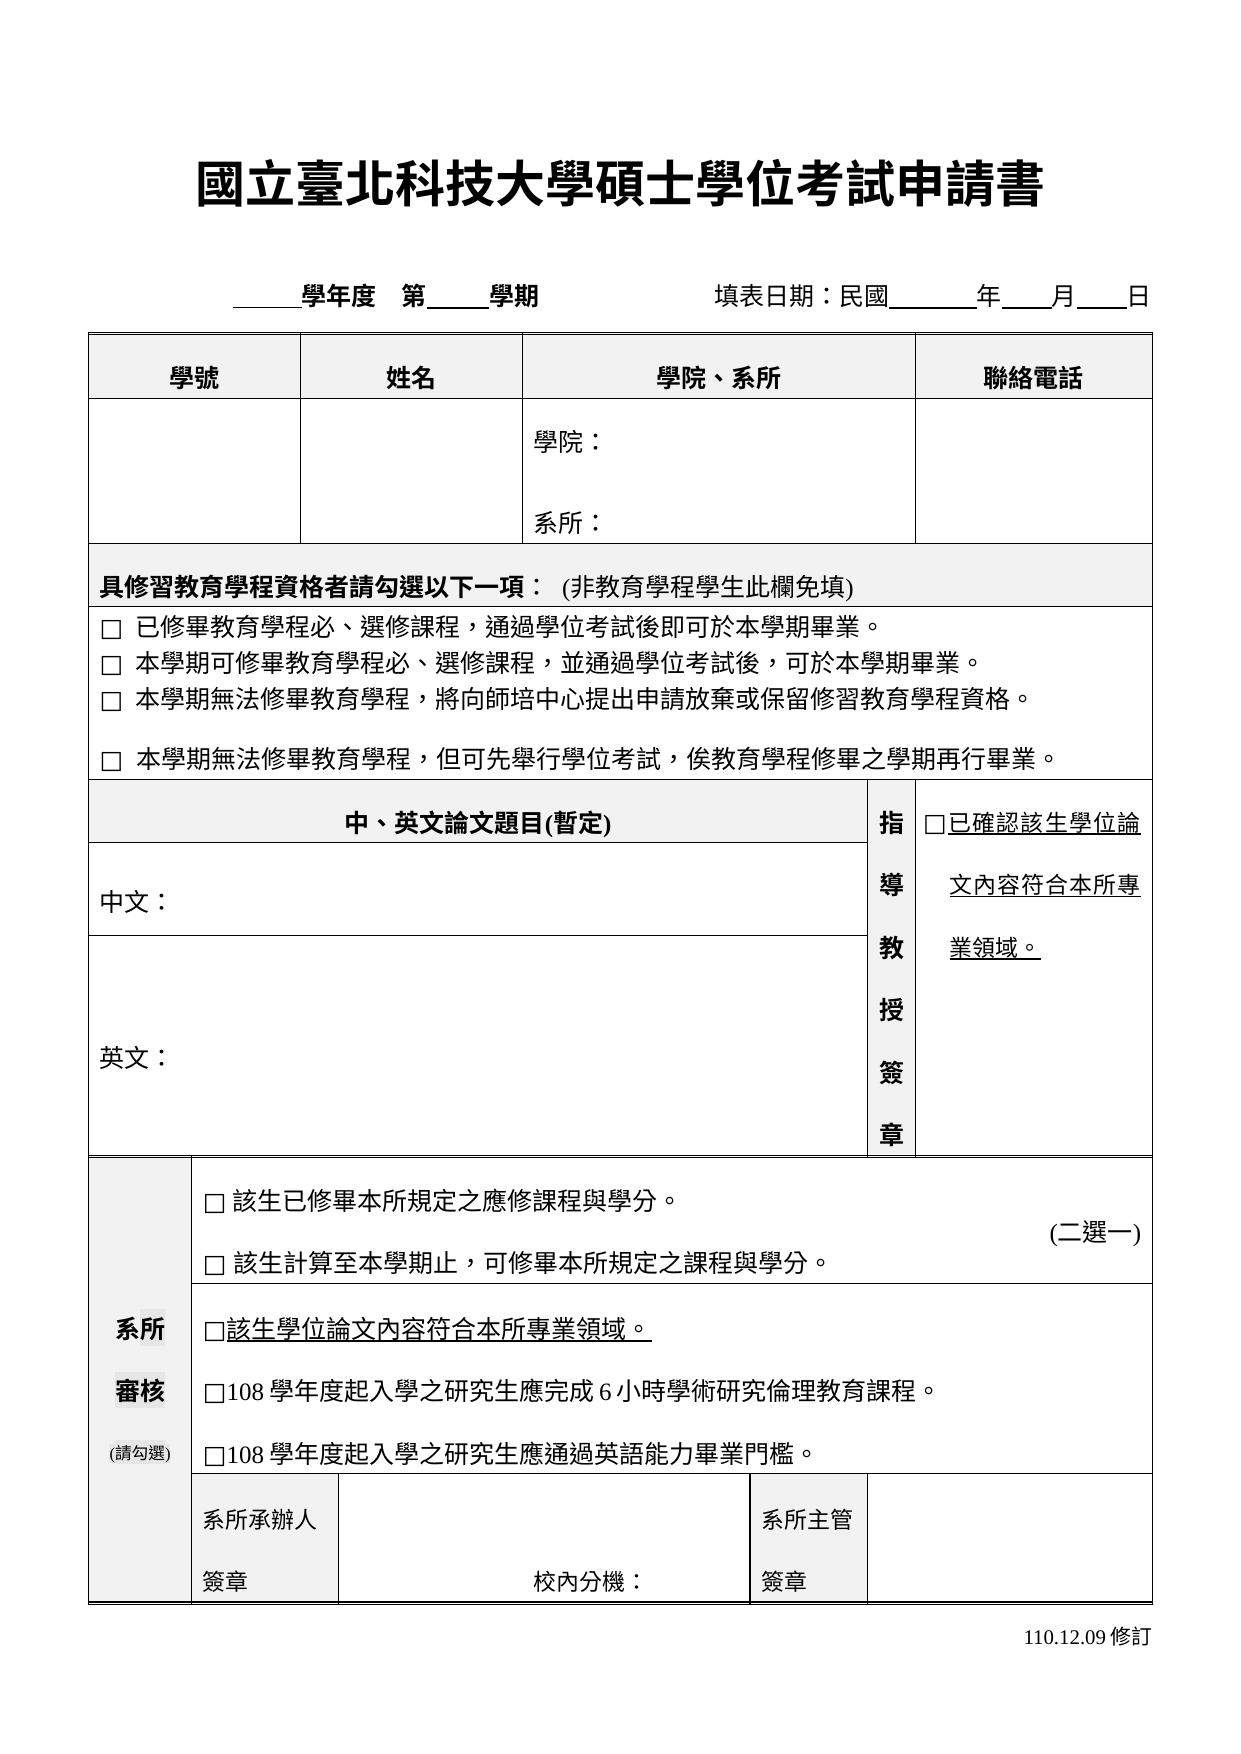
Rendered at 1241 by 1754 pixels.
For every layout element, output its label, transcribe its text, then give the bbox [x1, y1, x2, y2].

table_cell [1026, 1284, 1152, 1473]
table_cell □已確認該生學位論文內容符合本所專業領域。 [916, 780, 1152, 1154]
table_cell [301, 399, 522, 543]
text 學年度 第 學期 填表日期：民國 年 月 日 [89, 251, 1152, 313]
table_cell [868, 1474, 1152, 1601]
table_cell □該生學位論文內容符合本所專業領域。 □108學年度起入學之研究生應完成6小時學術研究倫理教育課程。 □108學年度起入學之研究生應通過英語能力畢業門檻。 [192, 1284, 1026, 1473]
table_cell 學院： 系所： [523, 399, 915, 543]
table_cell □ 該生已修畢本所規定之應修課程與學分。 □ 該生計算至本學期止，可修畢本所規定之課程與學分。 [192, 1158, 1026, 1283]
text 國立臺北科技大學碩士學位考試申請書 [89, 107, 1152, 232]
table_cell □ 已修畢教育學程必、選修課程，通過學位考試後即可於本學期畢業。 □ 本學期可修畢教育學程必、選修課程，並通過學位考試後，可於本學期畢業。 □ 本學期無法修畢教育學程，將向師培中心提出申請放棄或保留修習教育學程資格。 □ 本學期無法修畢教育學程，但可先舉行學位考試，俟教育學程修畢之學期再行畢業。 [89, 607, 1152, 778]
table_header 聯絡電話 [916, 335, 1152, 398]
table_cell 指導教授簽章 [868, 780, 915, 1154]
table_cell [89, 399, 300, 543]
table_cell 中文： [89, 843, 867, 935]
table_header 學號 [89, 335, 300, 398]
table_cell 具修習教育學程資格者請勾選以下一項： (非教育學程學生此欄免填) [89, 544, 1152, 606]
table_header 姓名 [301, 335, 522, 398]
table_cell 英文： [89, 936, 867, 1154]
table_cell 校內分機： [339, 1474, 749, 1601]
table_header 學院、系所 [523, 335, 915, 398]
table_cell [916, 399, 1152, 543]
table_cell 系所主管簽章 [751, 1474, 867, 1601]
table_cell 系所承辦人 簽章 [192, 1474, 338, 1601]
table_cell 系所 審核 (請勾選) [89, 1158, 191, 1601]
table_cell 中、英文論文題目(暫定) [89, 780, 867, 842]
table_cell (二選一) [1026, 1158, 1152, 1283]
